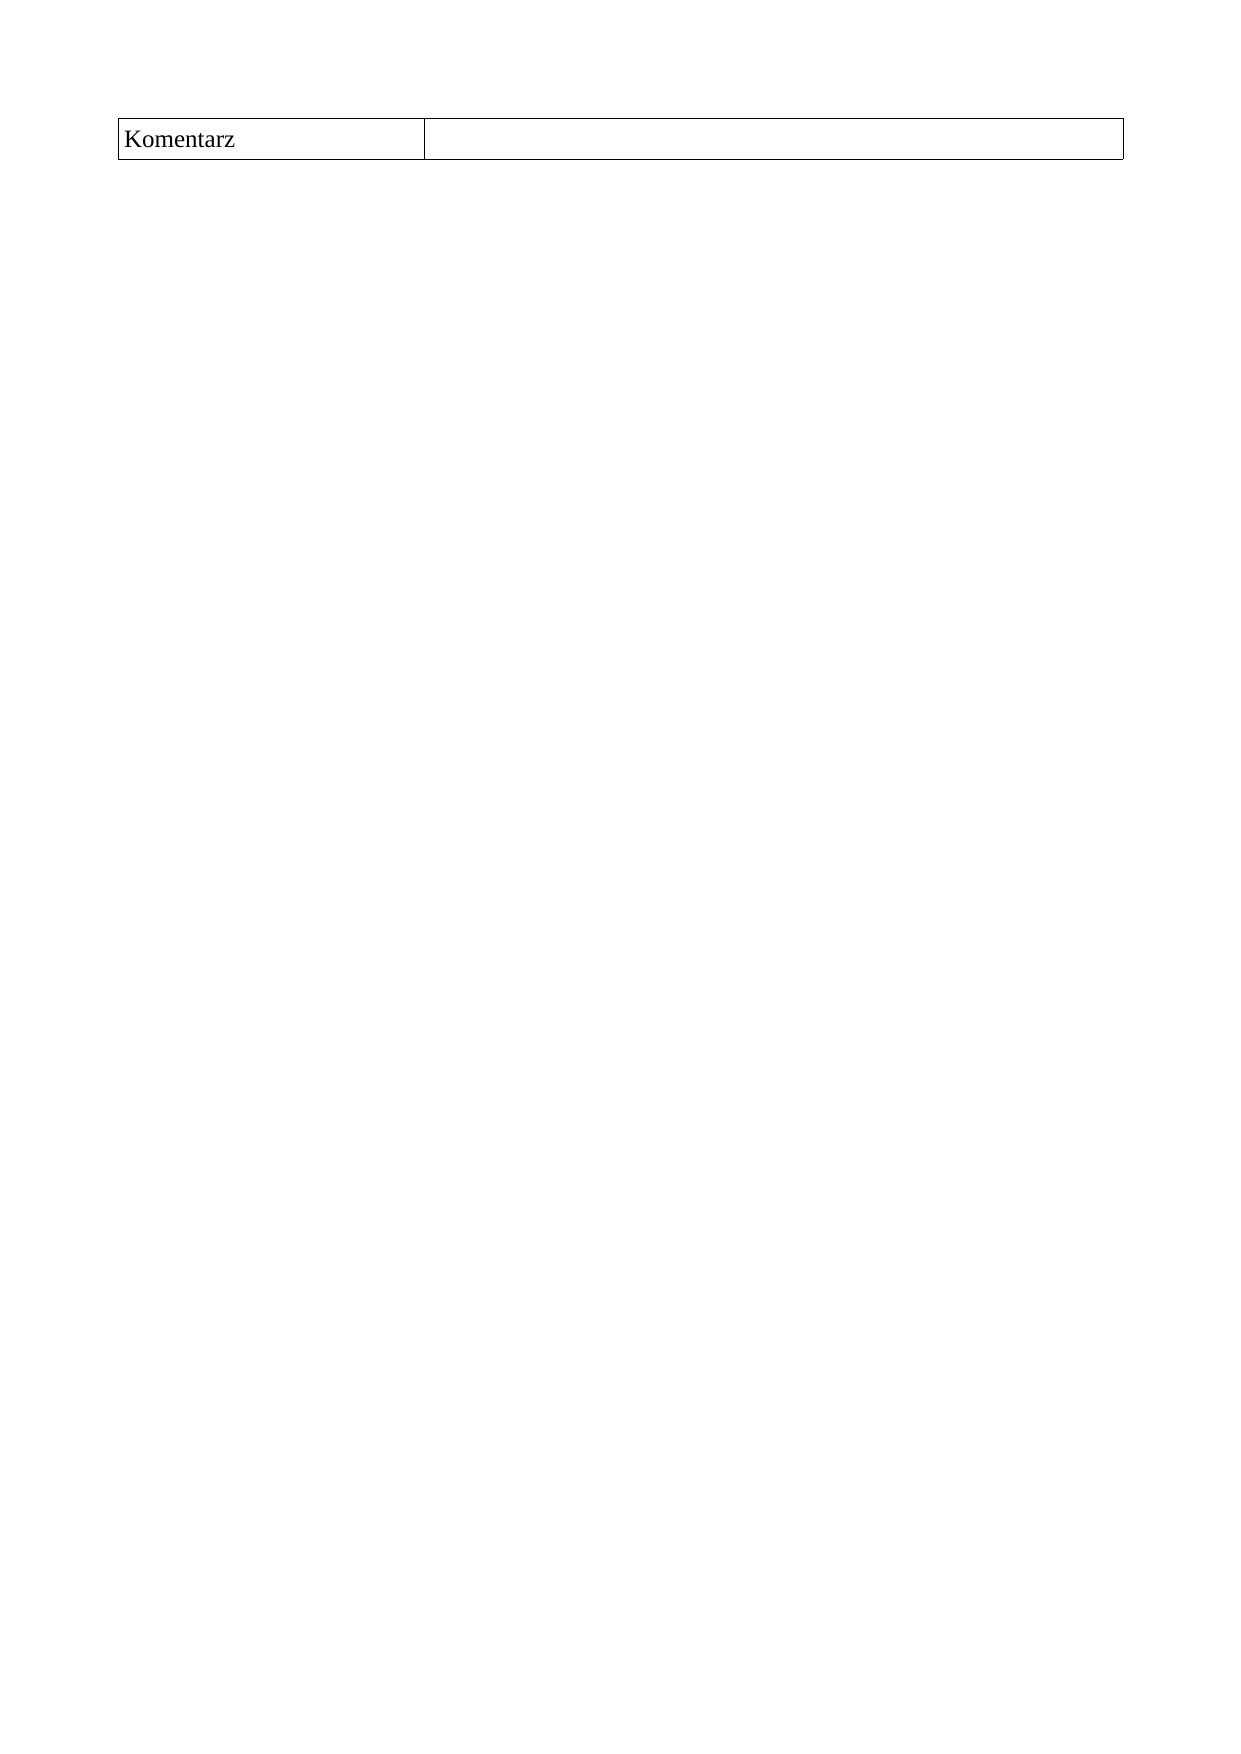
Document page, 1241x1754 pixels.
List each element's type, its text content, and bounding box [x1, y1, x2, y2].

table_cell Komentarz [119, 119, 424, 158]
table_cell [425, 119, 1123, 158]
